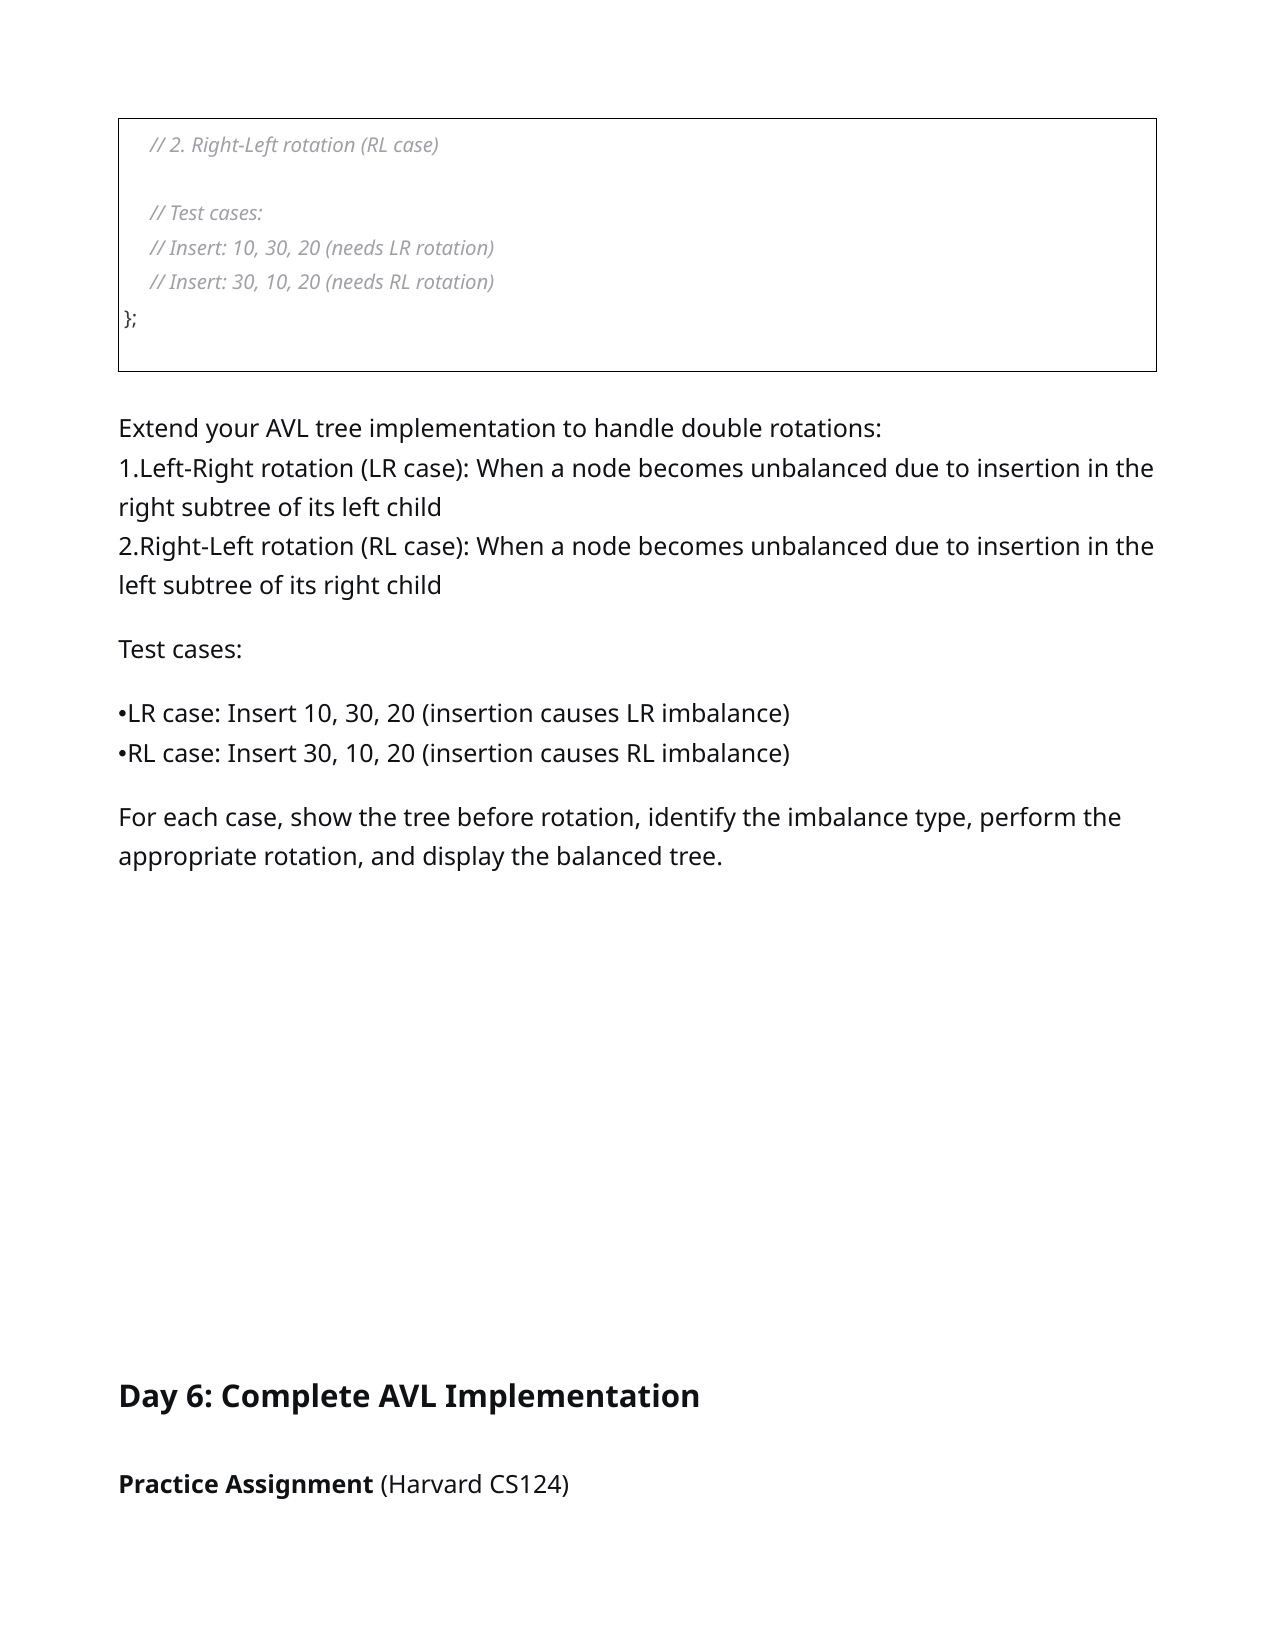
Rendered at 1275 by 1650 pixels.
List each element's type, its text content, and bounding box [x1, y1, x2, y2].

list LR case: Insert 10, 30, 20 (insertion causes LR imbalance) [118, 696, 1157, 730]
list RL case: Insert 30, 10, 20 (insertion causes RL imbalance) [118, 735, 1157, 769]
text Test cases: [118, 632, 1157, 666]
table_header // 2. Right-Left rotation (RL case) // Test cases: // Insert: 10, 30, 20 (needs LR rotation) // Insert: 30, 10, 20 (needs RL rotation) }; [119, 119, 1156, 371]
list Right-Left rotation (RL case): When a node becomes unbalanced due to insertion in the left subtree of its right child [118, 529, 1157, 602]
text Practice Assignment (Harvard CS124) [118, 1466, 1157, 1500]
list Left-Right rotation (LR case): When a node becomes unbalanced due to insertion in the right subtree of its left child [118, 450, 1157, 523]
subtitle Day 6: Complete AVL Implementation [118, 1374, 1157, 1416]
text For each case, show the tree before rotation, identify the imbalance type, perform the appropriate rotation, and display the balanced tree. [118, 799, 1157, 873]
text Extend your AVL tree implementation to handle double rotations: [118, 411, 1157, 445]
